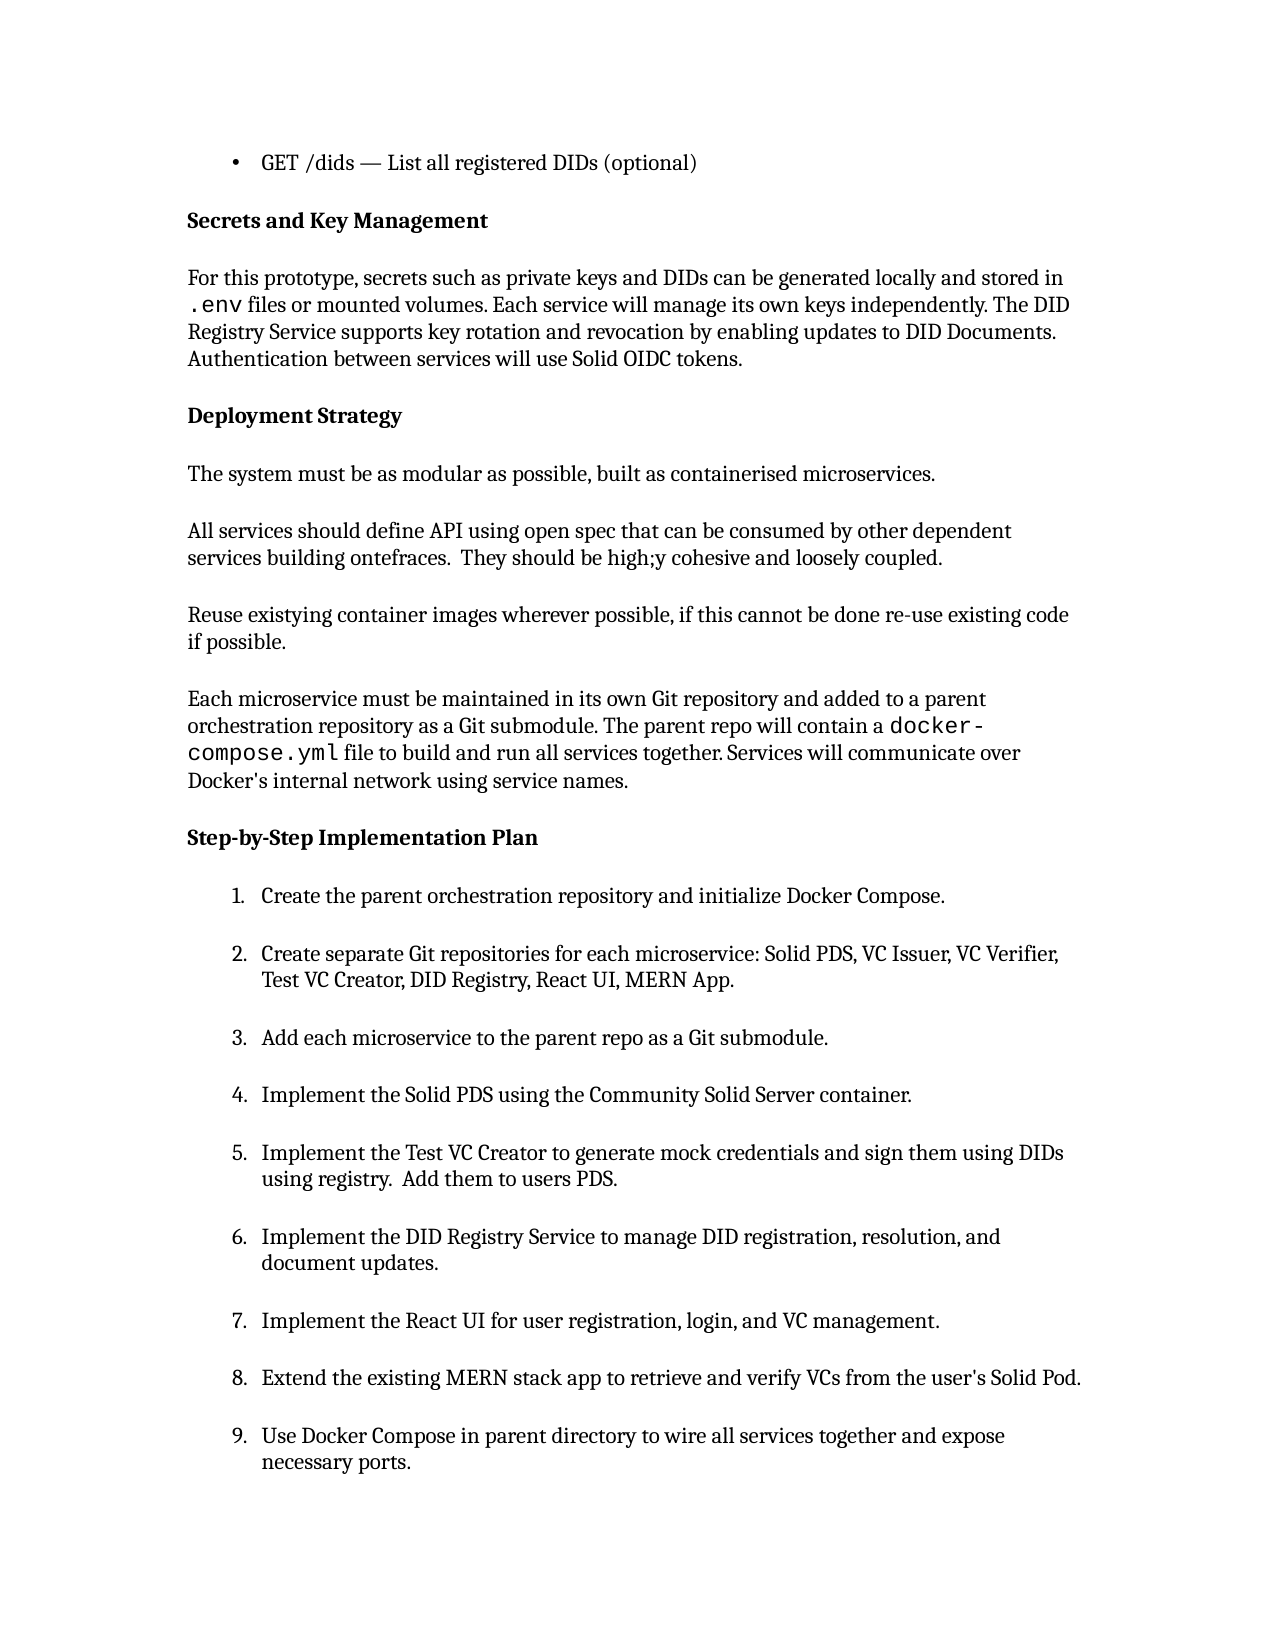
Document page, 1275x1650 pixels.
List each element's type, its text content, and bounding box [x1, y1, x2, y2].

subtitle Secrets and Key Management [187, 208, 1087, 234]
text Each microservice must be maintained in its own Git repository and added to a parent orchestration repository as a Git submodule. The parent repo will contain a docker-compose.yml file to build and run all services together. Services will communicate over Docker's internal network using service names. [187, 686, 1087, 794]
text All services should define API using open spec that can be consumed by other dependent services building ontefraces. They should be high;y cohesive and loosely coupled. [187, 518, 1087, 571]
list Use Docker Compose in parent directory to wire all services together and expose necessary ports. [232, 1423, 1087, 1475]
list Implement the Solid PDS using the Community Solid Server container. [232, 1082, 1087, 1108]
text For this prototype, secrets such as private keys and DIDs can be generated locally and stored in .env files or mounted volumes. Each service will manage its own keys independently. The DID Registry Service supports key rotation and revocation by enabling updates to DID Documents. Authentication between services will use Solid OIDC tokens. [187, 265, 1087, 372]
list Implement the React UI for user registration, login, and VC management. [232, 1307, 1087, 1334]
list Create the parent orchestration repository and initialize Docker Compose. [232, 883, 1087, 909]
text Reuse existying container images wherever possible, if this cannot be done re-use existing code if possible. [187, 602, 1087, 655]
list GET /dids — List all registered DIDs (optional) [232, 150, 1087, 176]
list Implement the DID Registry Service to manage DID registration, resolution, and document updates. [232, 1223, 1087, 1276]
text The system must be as modular as possible, built as containerised microservices. [187, 461, 1087, 487]
list Extend the existing MERN stack app to retrieve and verify VCs from the user's Solid Pod. [232, 1365, 1087, 1391]
subtitle Deployment Strategy [187, 403, 1087, 429]
list Create separate Git repositories for each microservice: Solid PDS, VC Issuer, VC Verifier, Test VC Creator, DID Registry, React UI, MERN App. [232, 940, 1087, 993]
list Add each microservice to the parent repo as a Git submodule. [232, 1024, 1087, 1051]
list Implement the Test VC Creator to generate mock credentials and sign them using DIDs using registry. Add them to users PDS. [232, 1139, 1087, 1192]
subtitle Step-by-Step Implementation Plan [187, 825, 1087, 851]
